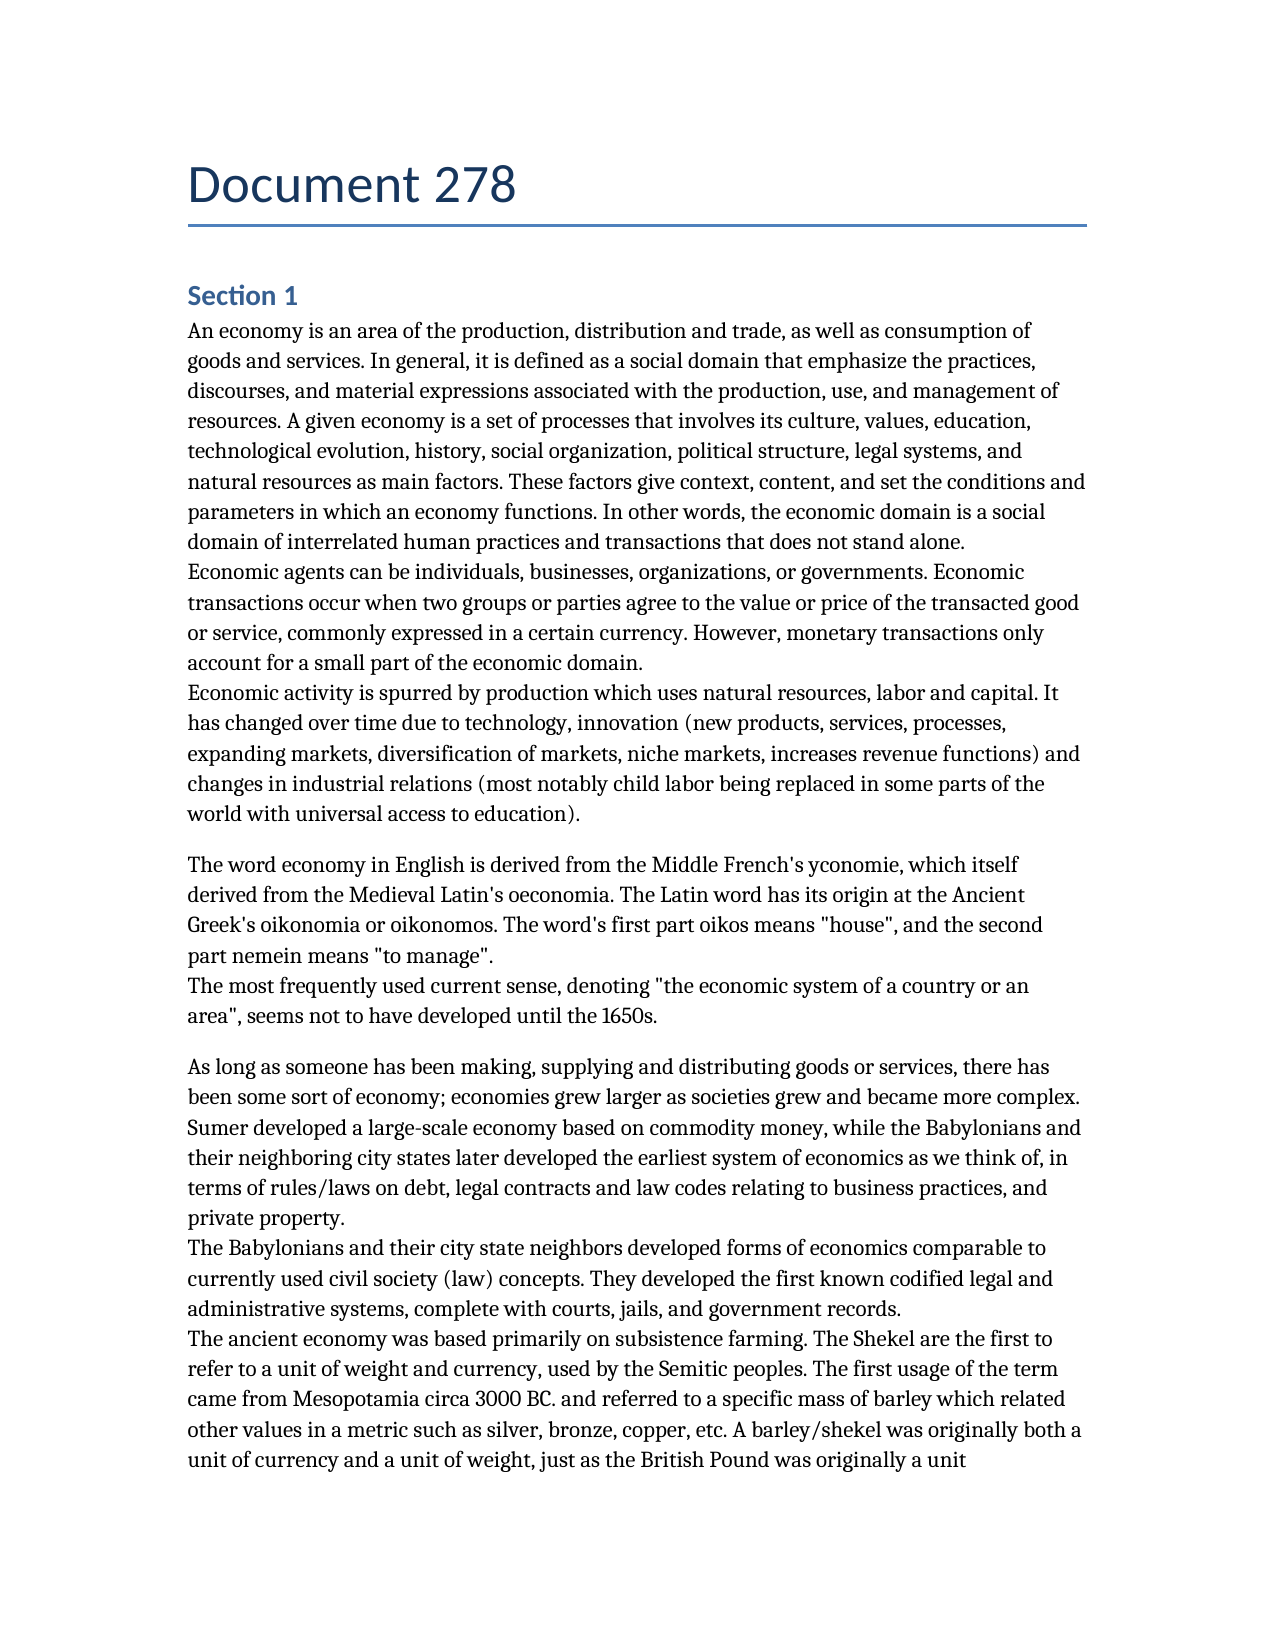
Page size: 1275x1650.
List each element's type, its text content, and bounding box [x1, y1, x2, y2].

text As long as someone has been making, supplying and distributing goods or services, there has been some sort of economy; economies grew larger as societies grew and became more complex. Sumer developed a large-scale economy based on commodity money, while the Babylonians and their neighboring city states later developed the earliest system of economics as we think of, in terms of rules/laws on debt, legal contracts and law codes relating to business practices, and private property. The Babylonians and their city state neighbors developed forms of economics comparable to currently used civil society (law) concepts. They developed the first known codified legal and administrative systems, complete with courts, jails, and government records. The ancient economy was based primarily on subsistence farming. The Shekel are the first to refer to a unit of weight and currency, used by the Semitic peoples. The first usage of the term came from Mesopotamia circa 3000 BC. and referred to a specific mass of barley which related other values in a metric such as silver, bronze, copper, etc. A barley/shekel was originally both a unit of currency and a unit of weight, just as the British Pound was originally a unit [187, 1054, 1087, 1473]
subtitle Section 1 [187, 277, 1087, 312]
text An economy is an area of the production, distribution and trade, as well as consumption of goods and services. In general, it is defined as a social domain that emphasize the practices, discourses, and material expressions associated with the production, use, and management of resources. A given economy is a set of processes that involves its culture, values, education, technological evolution, history, social organization, political structure, legal systems, and natural resources as main factors. These factors give context, content, and set the conditions and parameters in which an economy functions. In other words, the economic domain is a social domain of interrelated human practices and transactions that does not stand alone. Economic agents can be individuals, businesses, organizations, or governments. Economic transactions occur when two groups or parties agree to the value or price of the transacted good or service, commonly expressed in a certain currency. However, monetary transactions only account for a small part of the economic domain. Economic activity is spurred by production which uses natural resources, labor and capital. It has changed over time due to technology, innovation (new products, services, processes, expanding markets, diversification of markets, niche markets, increases revenue functions) and changes in industrial relations (most notably child labor being replaced in some parts of the world with universal access to education). [187, 317, 1087, 827]
text The word economy in English is derived from the Middle French's yconomie, which itself derived from the Medieval Latin's oeconomia. The Latin word has its origin at the Ancient Greek's oikonomia or oikonomos. The word's first part oikos means "house", and the second part nemein means "to manage". The most frequently used current sense, denoting "the economic system of a country or an area", seems not to have developed until the 1650s. [187, 852, 1087, 1029]
title Document 278 [187, 150, 1087, 227]
